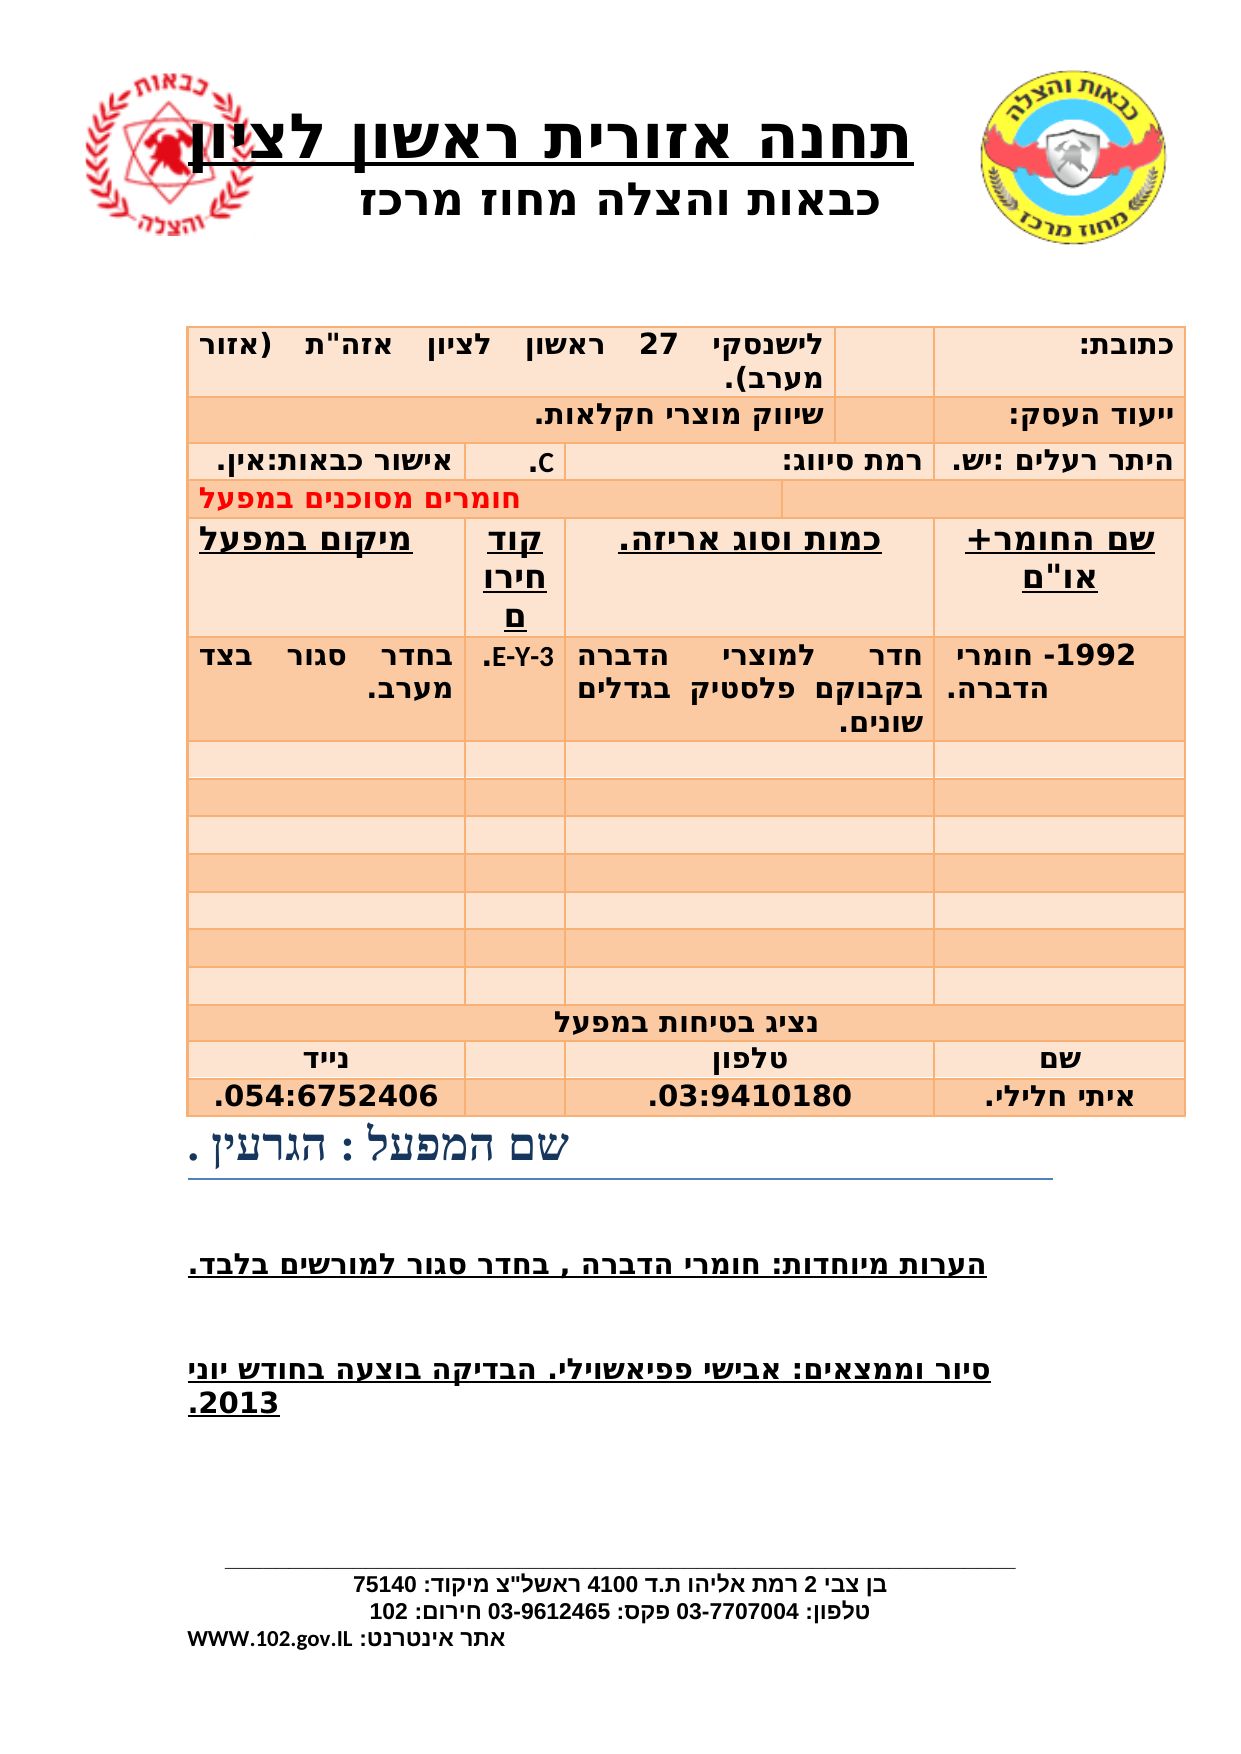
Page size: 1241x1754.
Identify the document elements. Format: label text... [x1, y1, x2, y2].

table_header כתובת: [935, 328, 1184, 396]
table_cell [935, 780, 1184, 815]
table_cell [566, 930, 933, 966]
table_cell נציג בטיחות במפעל [189, 1006, 1184, 1040]
table_cell [466, 855, 564, 891]
table_cell [566, 817, 933, 853]
table_cell [189, 930, 464, 966]
table_header [836, 328, 933, 396]
table_cell [466, 968, 564, 1004]
table_cell [466, 1080, 564, 1115]
table_cell [189, 893, 464, 928]
table_cell [783, 481, 1184, 517]
table_cell טלפון [566, 1042, 933, 1077]
table_cell [566, 968, 933, 1004]
text שם המפעל : הגרעין . [187, 1117, 1053, 1180]
table_cell רמת סיווג: [566, 444, 933, 479]
table_cell היתר רעלים :יש. [935, 444, 1184, 479]
table_cell [189, 817, 464, 853]
table_cell C. [466, 444, 564, 479]
table_cell [566, 855, 933, 891]
table_cell בחדר סגור בצד מערב. [189, 638, 464, 740]
table_cell [189, 780, 464, 815]
table_cell [189, 968, 464, 1004]
table_cell [566, 893, 933, 928]
table_cell נייד [189, 1042, 464, 1077]
table_cell חומרים מסוכנים במפעל [189, 481, 781, 517]
table_cell חדר למוצרי הדברה בקבוקם פלסטיק בגדלים שונים. [566, 638, 933, 740]
text סיור וממצאים: אבישי פפיאשוילי. הבדיקה בוצעה בחודש יוני 2013. [187, 1352, 1053, 1420]
table_header לישנסקי 27 ראשון לציון אזה"ת (אזור מערב). [189, 328, 834, 396]
table_cell E-Y-3. [466, 638, 564, 740]
table_cell [935, 817, 1184, 853]
table_cell [935, 930, 1184, 966]
table_cell שם [935, 1042, 1184, 1077]
table_cell [935, 855, 1184, 891]
table_cell 03:9410180. [566, 1080, 933, 1115]
table_cell 1992- חומרי הדברה. [935, 638, 1184, 740]
table_cell שם החומר+ או"ם [935, 519, 1184, 636]
text הערות מיוחדות: חומרי הדברה , בחדר סגור למורשים בלבד. [187, 1247, 1053, 1281]
table_cell [566, 780, 933, 815]
table_cell איתי חלילי. [935, 1080, 1184, 1115]
table_cell ייעוד העסק: [935, 398, 1184, 442]
table_cell [466, 1042, 564, 1077]
table_cell [189, 742, 464, 777]
table_cell 054:6752406. [189, 1080, 464, 1115]
table_cell [935, 742, 1184, 777]
table_cell [466, 817, 564, 853]
table_cell מיקום במפעל [189, 519, 464, 636]
table_cell [935, 968, 1184, 1004]
table_cell [566, 742, 933, 777]
table_cell [466, 930, 564, 966]
table_cell [466, 742, 564, 777]
table_cell [935, 893, 1184, 928]
table_cell [466, 780, 564, 815]
table_cell כמות וסוג אריזה. [566, 519, 933, 636]
table_cell [836, 398, 933, 442]
table_cell אישור כבאות:אין. [189, 444, 464, 479]
table_cell שיווק מוצרי חקלאות. [189, 398, 834, 442]
table_cell [189, 855, 464, 891]
table_cell קוד חירום [466, 519, 564, 636]
table_cell [466, 893, 564, 928]
